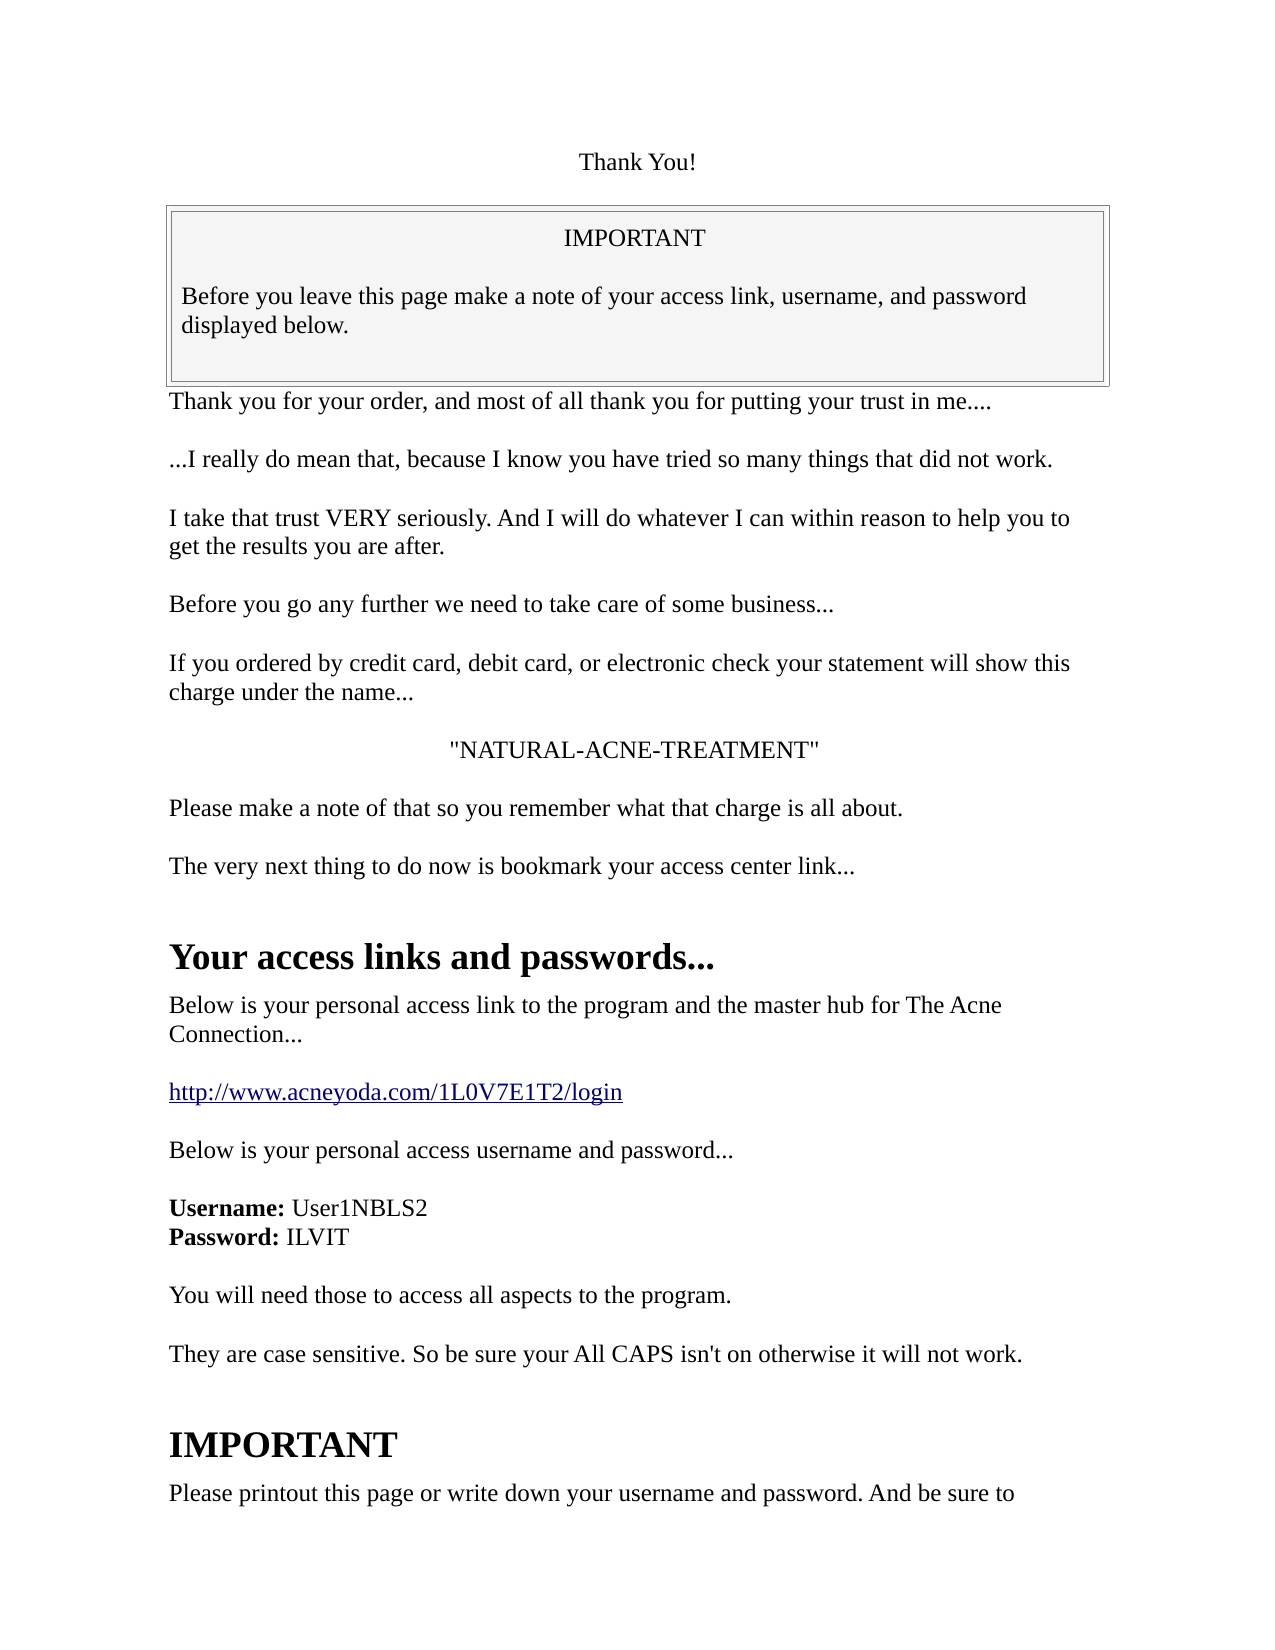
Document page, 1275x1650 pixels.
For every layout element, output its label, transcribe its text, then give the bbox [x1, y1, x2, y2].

table_header Thank you for your order, and most of all thank you for putting your trust in me.... ...I really do mean that, because I know you have tried so many things that did not work. I take that trust VERY seriously. And I will do whatever I can within reason to help you to get the results you are after. Before you go any further we need to take care of some business... If you ordered by credit card, debit card, or electronic check your statement will show this charge under the name... "NATURAL-ACNE-TREATMENT" Please make a note of that so you remember what that charge is all about. The very next thing to do now is bookmark your access center link... Your access links and passwords... Below is your personal access link to the program and the master hub for The Acne Connection... http://www.acneyoda.com/1L0V7E1T2/login Below is your personal access username and password... Username: User1NBLS2 Password: ILVIT You will need those to access all aspects to the program. They are case sensitive. So be sure your All CAPS isn't on otherwise it will not work. IMPORTANT Please printout this page or write down your username and password. And be sure to [169, 387, 1106, 1506]
table_header IMPORTANT Before you leave this page make a note of your access link, username, and password displayed below. [169, 206, 1106, 381]
table_header Thank You! [169, 147, 1106, 205]
